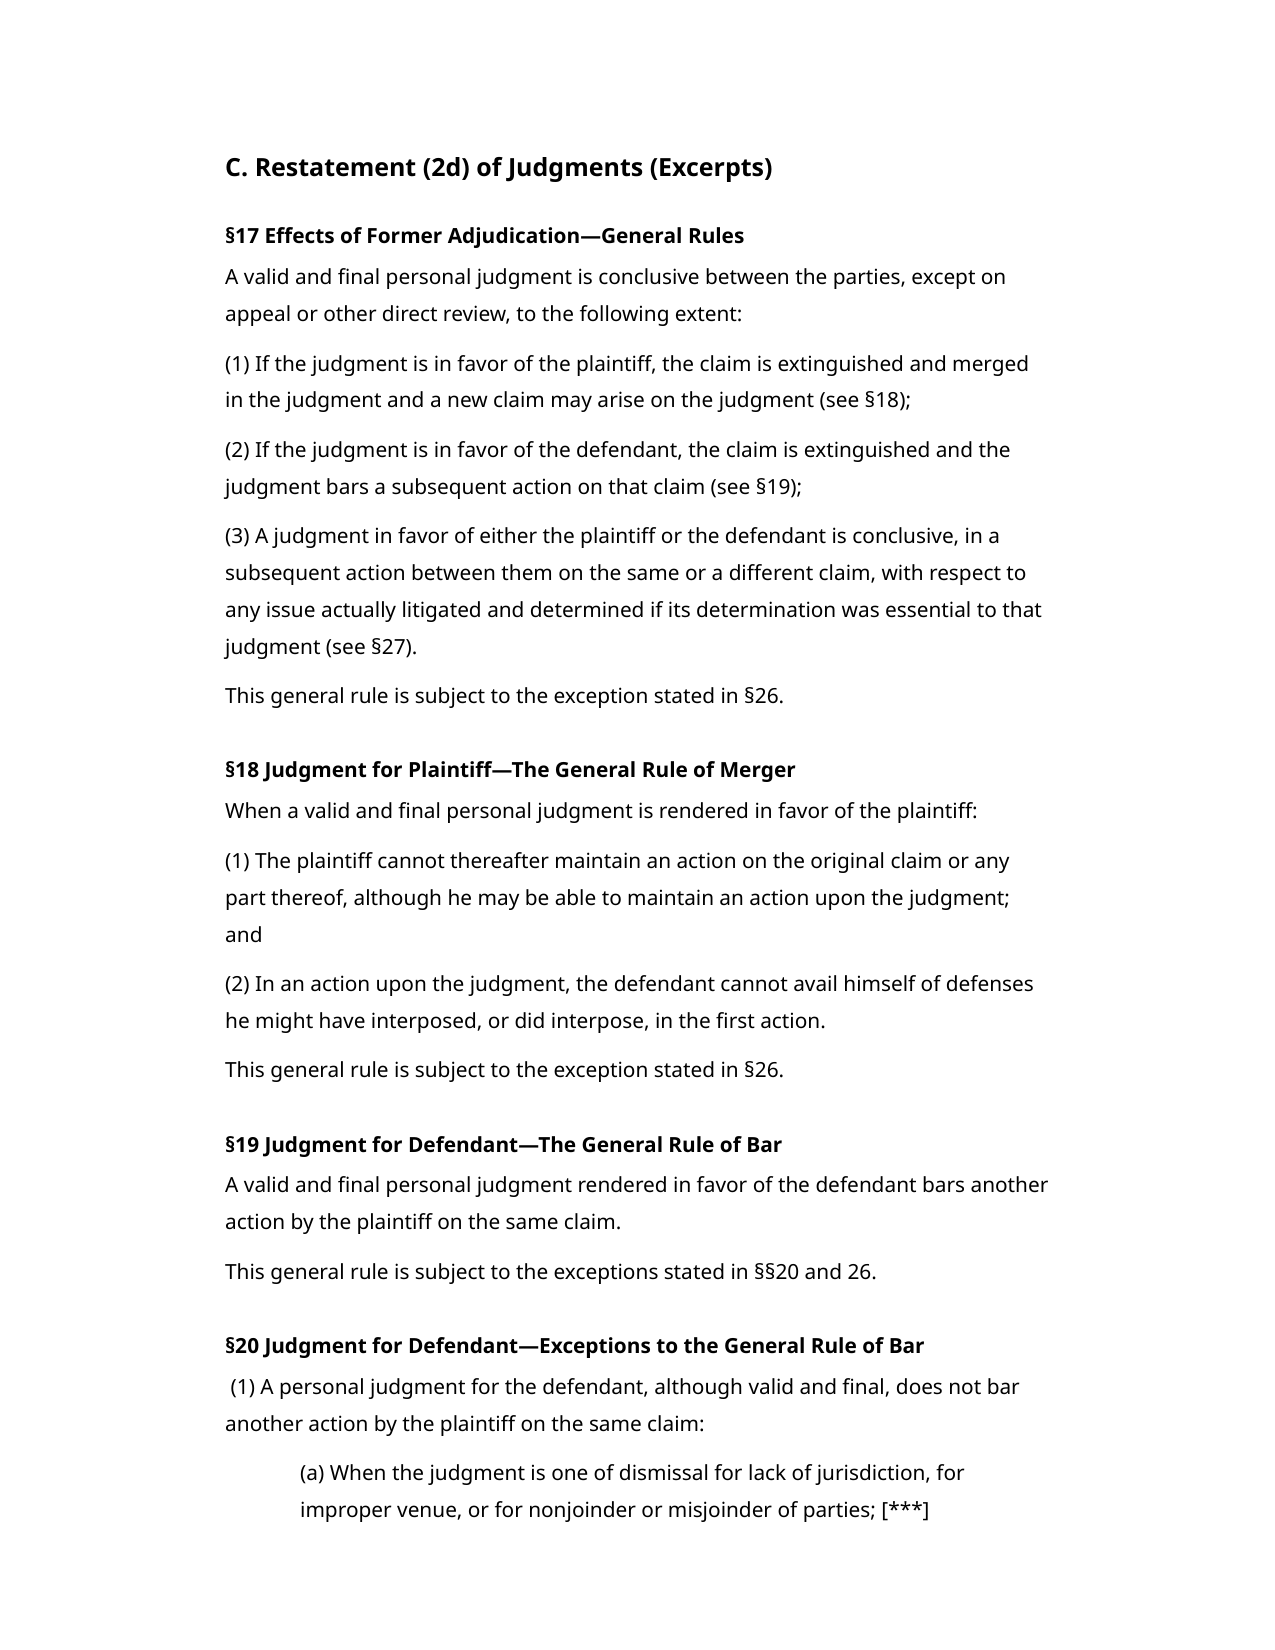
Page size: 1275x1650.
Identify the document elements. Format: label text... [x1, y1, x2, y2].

text (3) A judgment in favor of either the plaintiff or the defendant is conclusive, in a subsequent action between them on the same or a different claim, with respect to any issue actually litigated and determined if its determination was essential to that judgment (see §27). [225, 521, 1050, 660]
text This general rule is subject to the exceptions stated in §§20 and 26. [225, 1257, 1050, 1285]
text When a valid and final personal judgment is rendered in favor of the plaintiff: [225, 797, 1050, 825]
text (a) When the judgment is one of dismissal for lack of jurisdiction, for improper venue, or for nonjoinder or misjoinder of parties; [***] [300, 1458, 1050, 1524]
subtitle §19 Judgment for Defendant—The General Rule of Bar [225, 1130, 1050, 1158]
subtitle §20 Judgment for Defendant—Exceptions to the General Rule of Bar [225, 1331, 1050, 1360]
text (2) In an action upon the judgment, the defendant cannot avail himself of defenses he might have interposed, or did interpose, in the first action. [225, 969, 1050, 1034]
text (1) The plaintiff cannot thereafter maintain an action on the original claim or any part thereof, although he may be able to maintain an action upon the judgment; and [225, 846, 1050, 948]
subtitle §18 Judgment for Plaintiff—The General Rule of Merger [225, 756, 1050, 784]
text This general rule is subject to the exception stated in §26. [225, 681, 1050, 710]
text (1) If the judgment is in favor of the plaintiff, the claim is extinguished and merged in the judgment and a new claim may arise on the judgment (see §18); [225, 349, 1050, 414]
text (1) A personal judgment for the defendant, although valid and final, does not bar another action by the plaintiff on the same claim: [225, 1372, 1050, 1437]
text A valid and final personal judgment rendered in favor of the defendant bars another action by the plaintiff on the same claim. [225, 1171, 1050, 1236]
text (2) If the judgment is in favor of the defendant, the claim is extinguished and the judgment bars a subsequent action on that claim (see §19); [225, 435, 1050, 500]
text This general rule is subject to the exception stated in §26. [225, 1055, 1050, 1084]
text A valid and final personal judgment is conclusive between the parties, except on appeal or other direct review, to the following extent: [225, 262, 1050, 328]
subtitle §17 Effects of Former Adjudication—General Rules [225, 222, 1050, 250]
subtitle C. Restatement (2d) of Judgments (Excerpts) [225, 150, 1050, 184]
